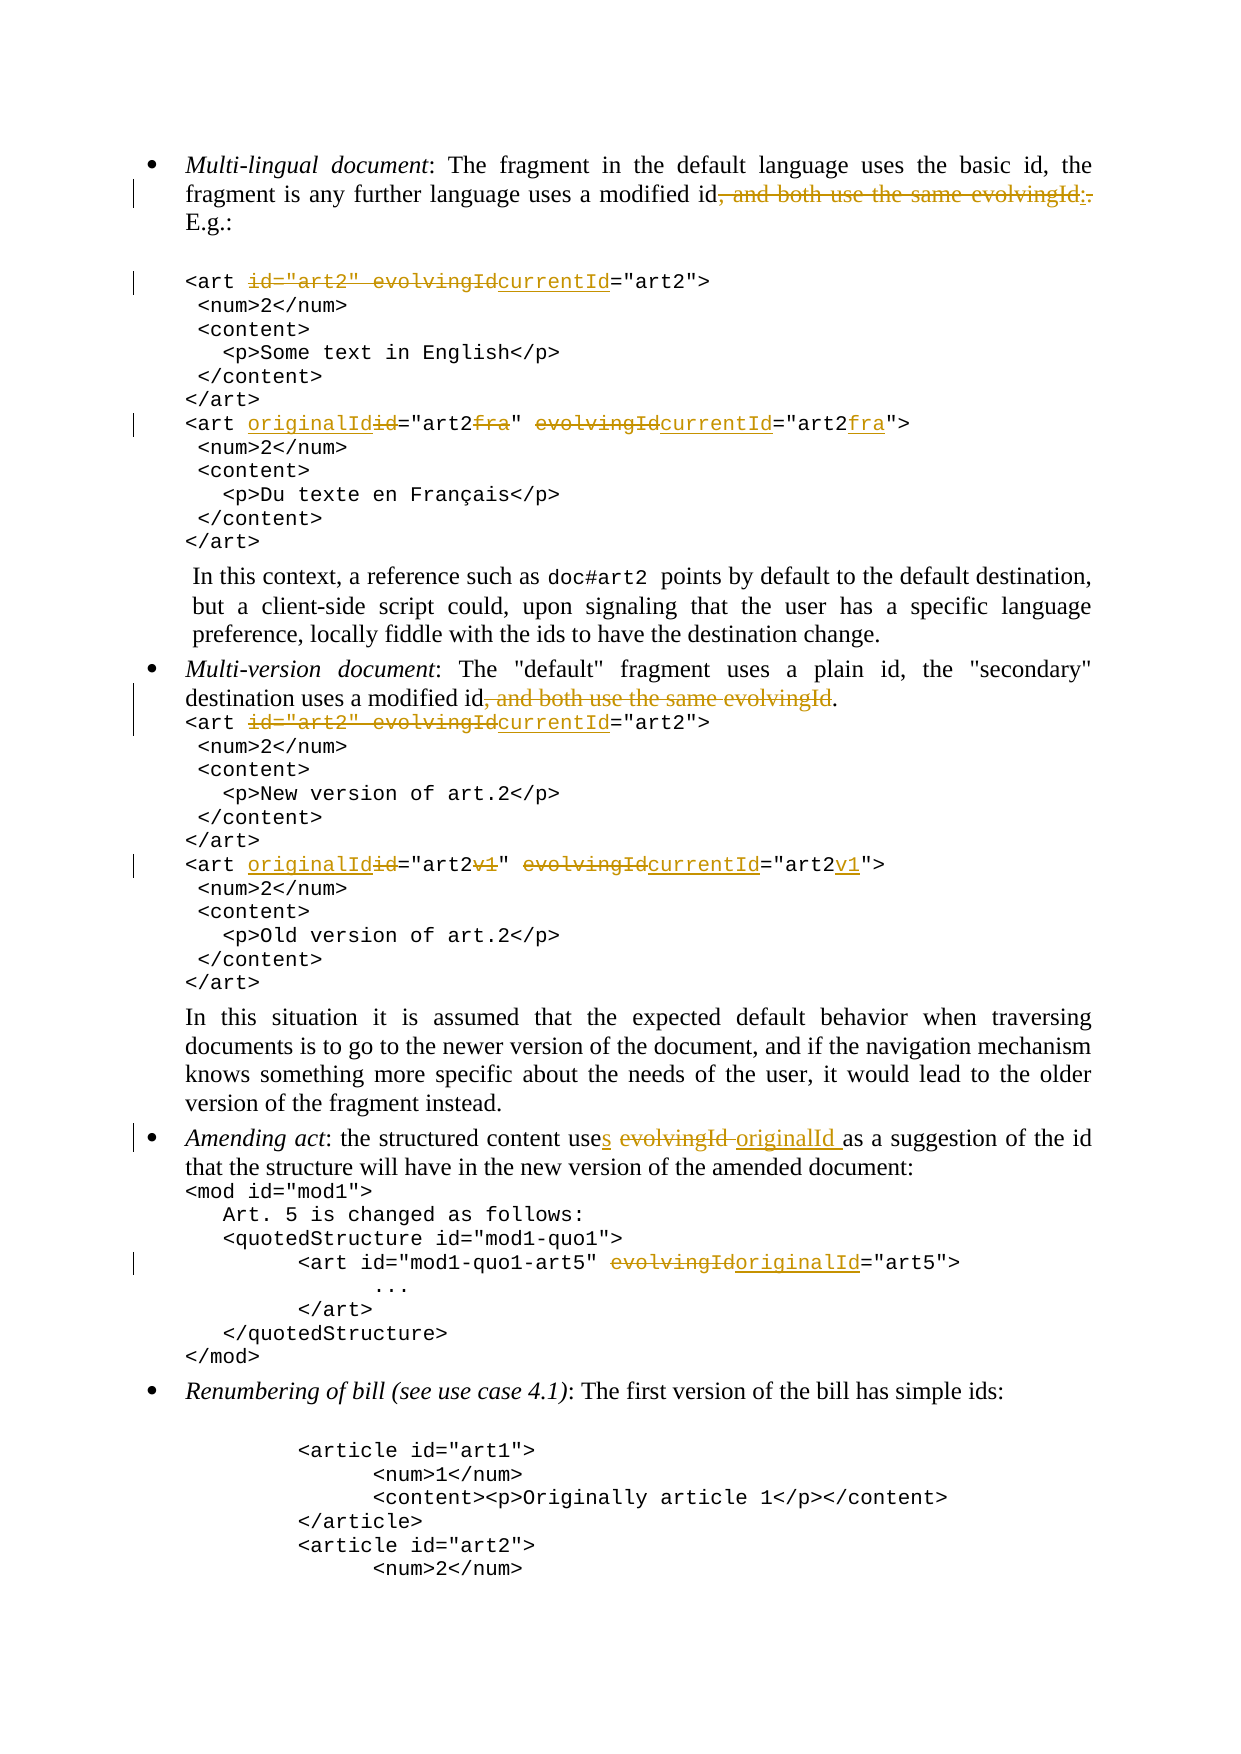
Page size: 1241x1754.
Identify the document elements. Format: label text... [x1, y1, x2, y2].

text <num>1</num> [148, 1464, 1092, 1487]
text <p>Du texte en Français</p> [148, 484, 1092, 508]
text </quotedStructure> [148, 1323, 1092, 1346]
text <content> [148, 759, 1092, 783]
text <num>2</num> [148, 736, 1092, 759]
list Multi-version document: The "default" fragment uses a plain id, the "secondary" destination uses a modified id. [148, 654, 1092, 712]
text <num>2</num> [148, 295, 1092, 318]
text </article> [148, 1511, 1092, 1534]
text </content> [148, 508, 1092, 531]
list Renumbering of bill (see use case 4.1): The first version of the bill has simple ids: [148, 1376, 1092, 1405]
text <content> [148, 460, 1092, 484]
list Multi-lingual document: The fragment in the default language uses the basic id, the fragment is any further language uses a modified id: E.g.: [148, 150, 1092, 236]
text </art> [148, 830, 1092, 854]
text <content><p>Originally article 1</p></content> [148, 1487, 1092, 1511]
text In this context, a reference such as doc#art2 points by default to the default destination, but a client-side script could, upon signaling that the user has a specific language preference, locally fiddle with the ids to have the destination change. [148, 561, 1092, 648]
text <art currentId="art2"> [148, 271, 1092, 295]
text <p>New version of art.2</p> [148, 783, 1092, 807]
text </mod> [148, 1346, 1092, 1370]
text <art originalId="art2" currentId="art2fra"> [148, 413, 1092, 437]
text </content> [148, 807, 1092, 830]
text <article id="art2"> [148, 1534, 1092, 1558]
text <p>Old version of art.2</p> [148, 925, 1092, 948]
text <content> [148, 318, 1092, 342]
text <art currentId="art2"> [148, 712, 1092, 736]
text <num>2</num> [148, 1558, 1092, 1582]
text </content> [148, 948, 1092, 972]
text <p>Some text in English</p> [148, 342, 1092, 366]
text ... [148, 1275, 1092, 1299]
text <art originalId="art2" currentId="art2v1"> [148, 854, 1092, 878]
text <art id="mod1-quo1-art5" originalId="art5"> [148, 1252, 1092, 1275]
text </art> [148, 531, 1092, 555]
text <article id="art1"> [148, 1440, 1092, 1464]
text </art> [148, 972, 1092, 996]
text </art> [148, 1299, 1092, 1323]
text </content> [148, 366, 1092, 389]
text <content> [148, 901, 1092, 925]
text </art> [148, 389, 1092, 413]
text <num>2</num> [148, 437, 1092, 460]
text <quotedStructure id="mod1-quo1"> [148, 1228, 1092, 1252]
text <num>2</num> [148, 878, 1092, 901]
list Amending act: the structured content uses originalId as a suggestion of the id that the structure will have in the new version of the amended document: [148, 1123, 1092, 1181]
text Art. 5 is changed as follows: [148, 1204, 1092, 1228]
text In this situation it is assumed that the expected default behavior when traversing documents is to go to the newer version of the document, and if the navigation mechanism knows something more specific about the needs of the user, it would lead to the older version of the fragment instead. [185, 1002, 1092, 1117]
text <mod id="mod1"> [148, 1181, 1092, 1204]
